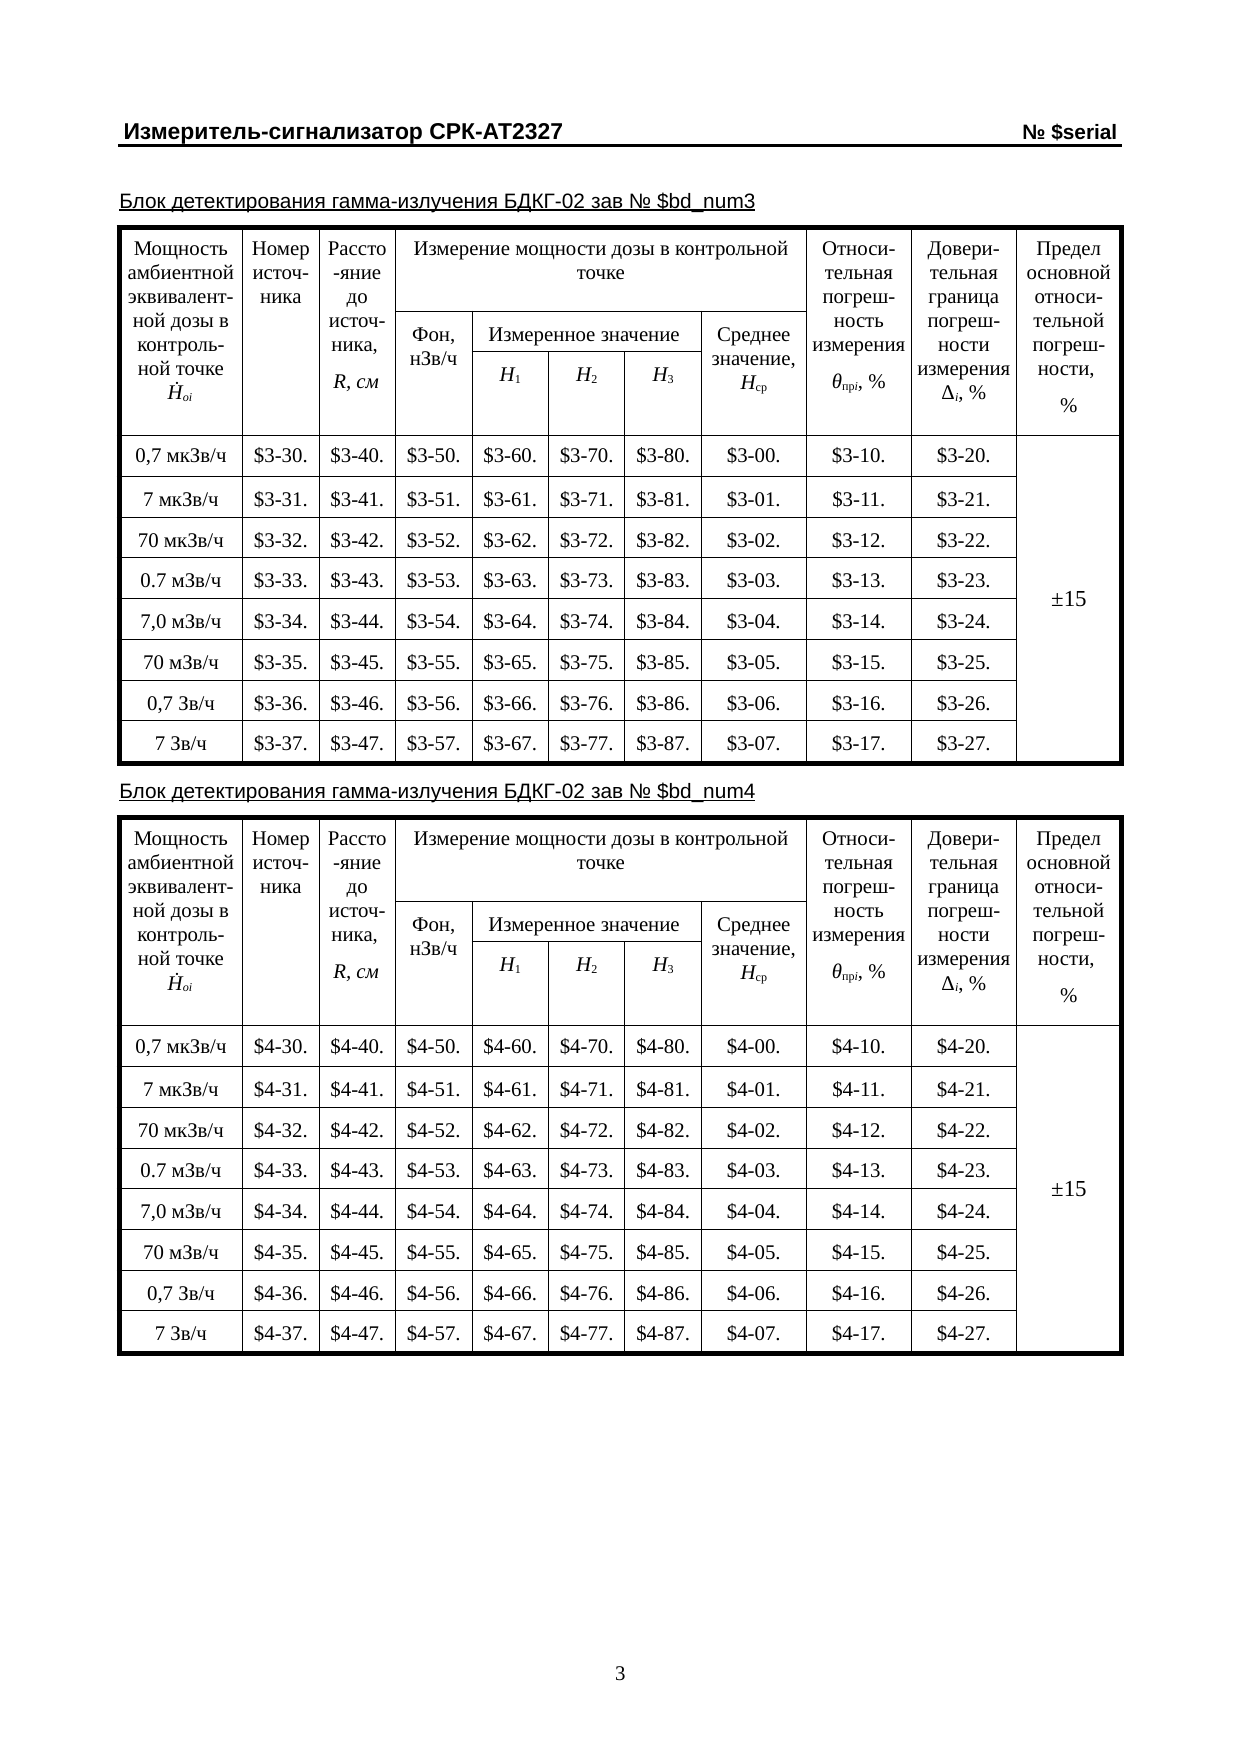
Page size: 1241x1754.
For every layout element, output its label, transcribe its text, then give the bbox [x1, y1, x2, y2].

table_cell $3-56. [396, 681, 472, 720]
table_cell $4-12. [807, 1108, 911, 1147]
table_cell 0,7 Зв/ч [122, 681, 242, 720]
table_cell $3-80. [625, 436, 701, 476]
table_cell $4-35. [243, 1230, 319, 1269]
table_cell $3-85. [625, 640, 701, 679]
table_cell $3-52. [396, 518, 472, 557]
table_cell Относи-тельная погреш-ность измерения θпрi, % [807, 820, 911, 1025]
table_cell $4-71. [549, 1067, 624, 1107]
table_cell $3-27. [912, 721, 1016, 761]
table_cell $3-86. [625, 681, 701, 720]
table_cell $4-36. [243, 1271, 319, 1310]
table_cell $3-36. [243, 681, 319, 720]
table_cell 0,7 мкЗв/ч [122, 1026, 242, 1066]
table_cell Среднее значение, Hср [702, 312, 806, 435]
table_cell $3-32. [243, 518, 319, 557]
table_cell H2 [549, 942, 624, 1025]
table_cell $3-34. [243, 599, 319, 639]
table_cell $4-73. [549, 1149, 624, 1188]
table_cell $4-40. [320, 1026, 395, 1066]
table_cell $4-75. [549, 1230, 624, 1269]
table_cell $4-41. [320, 1067, 395, 1107]
table_cell Предел основной относи-тельной погреш-ности, % [1017, 820, 1119, 1025]
table_cell Мощность амбиентной эквивалент-ной дозы в контроль-ной точке Ḣoi [122, 820, 242, 1025]
table_cell ±15 [1017, 1026, 1119, 1351]
table_cell 7 мкЗв/ч [122, 477, 242, 517]
table_cell $4-82. [625, 1108, 701, 1147]
table_cell Относи-тельная погреш-ность измерения θпрi, % [807, 230, 911, 435]
table_cell $3-17. [807, 721, 911, 761]
table_cell $4-02. [702, 1108, 806, 1147]
table_cell Рассто-яние до источ-ника, R, см [320, 230, 395, 435]
table_cell $4-10. [807, 1026, 911, 1066]
table_cell $3-07. [702, 721, 806, 761]
table_cell H3 [625, 942, 701, 1025]
table_cell $4-15. [807, 1230, 911, 1269]
table_cell $3-24. [912, 599, 1016, 639]
table_cell $4-45. [320, 1230, 395, 1269]
table_cell $3-37. [243, 721, 319, 761]
table_cell $4-22. [912, 1108, 1016, 1147]
table_cell $3-16. [807, 681, 911, 720]
table_cell 7 мкЗв/ч [122, 1067, 242, 1107]
table_cell $4-60. [473, 1026, 548, 1066]
table_cell $4-14. [807, 1189, 911, 1229]
table_cell Рассто-яние до источ-ника, R, см [320, 820, 395, 1025]
table_cell $4-17. [807, 1311, 911, 1351]
table_cell $3-63. [473, 558, 548, 598]
table_cell $4-03. [702, 1149, 806, 1188]
table_cell $3-67. [473, 721, 548, 761]
table_cell $4-01. [702, 1067, 806, 1107]
table_cell $3-23. [912, 558, 1016, 598]
table_cell $3-31. [243, 477, 319, 517]
table_cell 0,7 мкЗв/ч [122, 436, 242, 476]
table_cell $4-72. [549, 1108, 624, 1147]
table_header Блок детектирования гамма-излучения БДКГ-02 зав № $bd_num3 [119, 176, 1121, 225]
table_cell 70 мЗв/ч [122, 1230, 242, 1269]
table_cell $4-55. [396, 1230, 472, 1269]
table_cell Фон, нЗв/ч [396, 312, 472, 435]
table_cell $4-67. [473, 1311, 548, 1351]
table_cell Среднее значение, Hср [702, 902, 806, 1025]
table_cell $4-61. [473, 1067, 548, 1107]
table_cell Фон, нЗв/ч [396, 902, 472, 1025]
table_cell $4-52. [396, 1108, 472, 1147]
table_cell $3-74. [549, 599, 624, 639]
table_cell $3-54. [396, 599, 472, 639]
table_cell $4-70. [549, 1026, 624, 1066]
table_cell $4-24. [912, 1189, 1016, 1229]
table_cell $4-84. [625, 1189, 701, 1229]
table_cell ±15 [1017, 436, 1119, 761]
table_cell $3-55. [396, 640, 472, 679]
table_cell $3-22. [912, 518, 1016, 557]
table_cell $4-43. [320, 1149, 395, 1188]
table_cell H3 [625, 352, 701, 435]
table_cell $4-16. [807, 1271, 911, 1310]
table_cell $4-62. [473, 1108, 548, 1147]
table_cell $4-21. [912, 1067, 1016, 1107]
table_cell Измеренное значение [473, 312, 701, 351]
table_cell Измерение мощности дозы в контрольной точке [396, 820, 806, 901]
table_cell 70 мкЗв/ч [122, 1108, 242, 1147]
table_cell $3-02. [702, 518, 806, 557]
table_cell 7,0 мЗв/ч [122, 1189, 242, 1229]
table_cell $4-54. [396, 1189, 472, 1229]
table_cell $3-40. [320, 436, 395, 476]
table_cell $4-76. [549, 1271, 624, 1310]
table_cell $3-50. [396, 436, 472, 476]
table_cell $3-05. [702, 640, 806, 679]
table_cell Измерение мощности дозы в контрольной точке [396, 230, 806, 311]
table_cell $3-04. [702, 599, 806, 639]
table_cell $4-56. [396, 1271, 472, 1310]
table_cell 0.7 мЗв/ч [122, 558, 242, 598]
table_cell $4-85. [625, 1230, 701, 1269]
table_cell $4-05. [702, 1230, 806, 1269]
table_cell $4-23. [912, 1149, 1016, 1188]
table_cell $3-75. [549, 640, 624, 679]
table_cell $3-83. [625, 558, 701, 598]
table_cell 0.7 мЗв/ч [122, 1149, 242, 1188]
table_cell $4-64. [473, 1189, 548, 1229]
table_cell $4-27. [912, 1311, 1016, 1351]
table_header Блок детектирования гамма-излучения БДКГ-02 зав № $bd_num4 [119, 766, 1121, 815]
table_cell $3-01. [702, 477, 806, 517]
table_cell $3-87. [625, 721, 701, 761]
table_cell $4-06. [702, 1271, 806, 1310]
table_cell $3-66. [473, 681, 548, 720]
table_cell $3-43. [320, 558, 395, 598]
table_cell $3-10. [807, 436, 911, 476]
table_cell $3-12. [807, 518, 911, 557]
table_cell Номер источ-ника [243, 820, 319, 1025]
table_cell Довери-тельная граница погреш-ности измерения Δi, % [912, 230, 1016, 435]
table_cell 7,0 мЗв/ч [122, 599, 242, 639]
table_cell Мощность амбиентной эквивалент-ной дозы в контроль-ной точке Ḣoi [122, 230, 242, 435]
table_cell $3-61. [473, 477, 548, 517]
table_cell $3-21. [912, 477, 1016, 517]
table_cell $4-63. [473, 1149, 548, 1188]
table_cell $3-20. [912, 436, 1016, 476]
table_cell $3-76. [549, 681, 624, 720]
table_cell $3-26. [912, 681, 1016, 720]
table_cell $3-71. [549, 477, 624, 517]
table_cell $3-42. [320, 518, 395, 557]
table_cell 70 мкЗв/ч [122, 518, 242, 557]
table_cell $4-80. [625, 1026, 701, 1066]
table_cell $3-81. [625, 477, 701, 517]
table_cell $4-26. [912, 1271, 1016, 1310]
table_cell $4-31. [243, 1067, 319, 1107]
table_cell 0,7 Зв/ч [122, 1271, 242, 1310]
table_cell $3-46. [320, 681, 395, 720]
table_cell $4-33. [243, 1149, 319, 1188]
table_cell $4-46. [320, 1271, 395, 1310]
table_cell $3-60. [473, 436, 548, 476]
table_cell $4-34. [243, 1189, 319, 1229]
table_cell $4-83. [625, 1149, 701, 1188]
table_cell H1 [473, 352, 548, 435]
table_cell $3-84. [625, 599, 701, 639]
table_cell $4-44. [320, 1189, 395, 1229]
table_cell $4-86. [625, 1271, 701, 1310]
table_cell $4-42. [320, 1108, 395, 1147]
table_cell $3-06. [702, 681, 806, 720]
table_cell $3-00. [702, 436, 806, 476]
table_cell $3-13. [807, 558, 911, 598]
table_cell $3-44. [320, 599, 395, 639]
table_cell $4-47. [320, 1311, 395, 1351]
table_cell $4-11. [807, 1067, 911, 1107]
table_cell $3-70. [549, 436, 624, 476]
table_cell Предел основной относи-тельной погреш-ности, % [1017, 230, 1119, 435]
table_cell $4-20. [912, 1026, 1016, 1066]
table_cell $3-14. [807, 599, 911, 639]
table_cell $4-87. [625, 1311, 701, 1351]
table_cell $3-15. [807, 640, 911, 679]
table_cell $4-32. [243, 1108, 319, 1147]
table_cell $3-53. [396, 558, 472, 598]
table_cell $3-57. [396, 721, 472, 761]
table_cell Номер источ-ника [243, 230, 319, 435]
table_cell $4-00. [702, 1026, 806, 1066]
table_cell $4-77. [549, 1311, 624, 1351]
table_cell $4-66. [473, 1271, 548, 1310]
table_cell $4-07. [702, 1311, 806, 1351]
table_cell $4-50. [396, 1026, 472, 1066]
table_cell 7 Зв/ч [122, 1311, 242, 1351]
table_cell $3-47. [320, 721, 395, 761]
table_cell 7 Зв/ч [122, 721, 242, 761]
table_cell Измеренное значение [473, 902, 701, 941]
table_cell $4-57. [396, 1311, 472, 1351]
table_cell $3-35. [243, 640, 319, 679]
table_cell $3-30. [243, 436, 319, 476]
table_cell $3-82. [625, 518, 701, 557]
table_cell $3-33. [243, 558, 319, 598]
table_cell $4-53. [396, 1149, 472, 1188]
table_cell $3-77. [549, 721, 624, 761]
table_cell $4-37. [243, 1311, 319, 1351]
table_cell $3-72. [549, 518, 624, 557]
table_cell $4-30. [243, 1026, 319, 1066]
table_cell $3-45. [320, 640, 395, 679]
table_cell 70 мЗв/ч [122, 640, 242, 679]
table_cell $4-25. [912, 1230, 1016, 1269]
table_cell $4-74. [549, 1189, 624, 1229]
table_cell $4-13. [807, 1149, 911, 1188]
table_cell $3-11. [807, 477, 911, 517]
table_cell H1 [473, 942, 548, 1025]
table_cell $3-41. [320, 477, 395, 517]
table_cell $3-51. [396, 477, 472, 517]
table_cell $3-25. [912, 640, 1016, 679]
table_cell H2 [549, 352, 624, 435]
table_cell $3-03. [702, 558, 806, 598]
table_cell $4-04. [702, 1189, 806, 1229]
table_cell $4-81. [625, 1067, 701, 1107]
table_cell $4-51. [396, 1067, 472, 1107]
table_cell $4-65. [473, 1230, 548, 1269]
table_cell $3-64. [473, 599, 548, 639]
table_cell Довери-тельная граница погреш-ности измерения Δi, % [912, 820, 1016, 1025]
table_cell $3-65. [473, 640, 548, 679]
table_cell $3-62. [473, 518, 548, 557]
table_cell $3-73. [549, 558, 624, 598]
